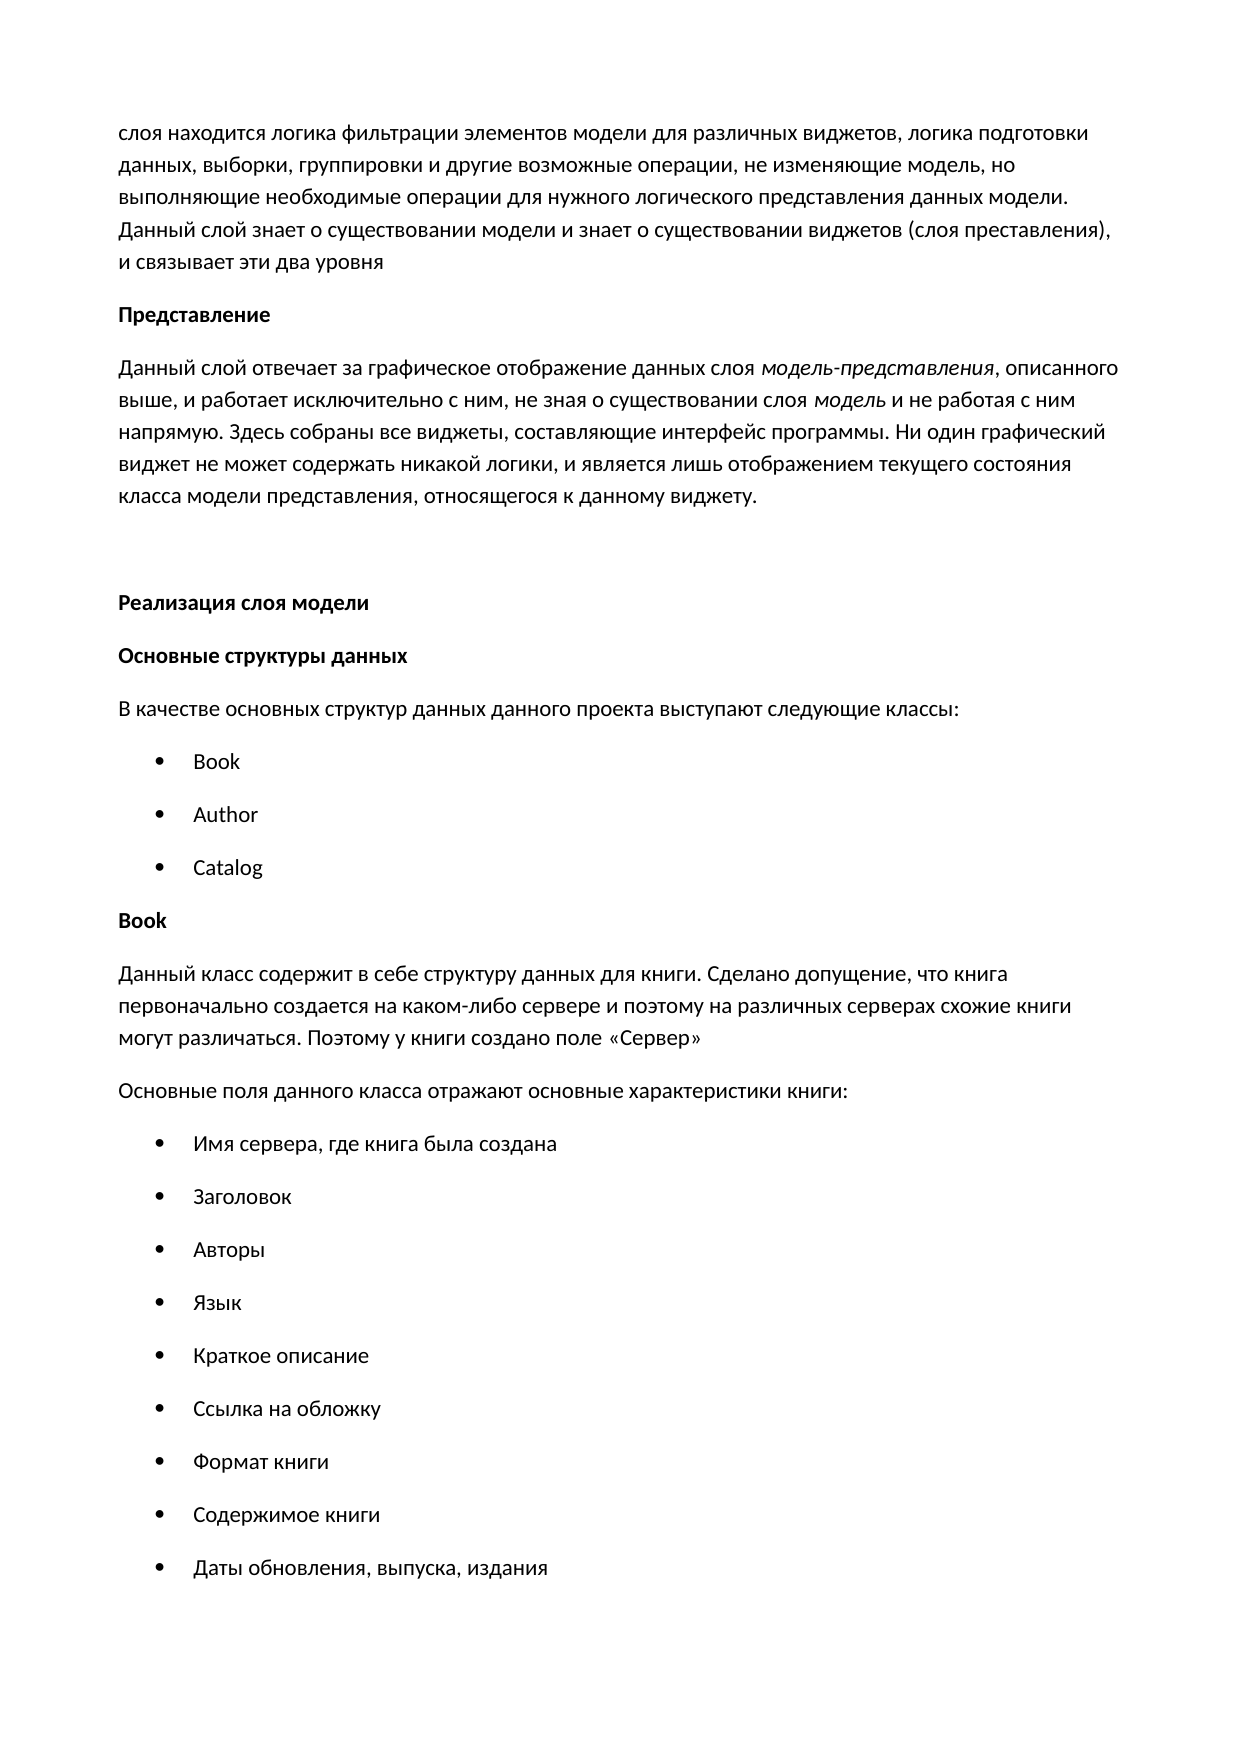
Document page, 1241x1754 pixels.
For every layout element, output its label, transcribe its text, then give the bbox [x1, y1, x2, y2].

list Book [156, 747, 1122, 775]
list Язык [156, 1288, 1122, 1316]
text Основные структуры данных [118, 641, 1122, 669]
text Представление [118, 300, 1122, 328]
text В качестве основных структур данных данного проекта выступают следующие классы: [118, 694, 1122, 722]
text Book [118, 906, 1122, 934]
text Данный слой отвечает за графическое отображение данных слоя модель-представления, описанного выше, и работает исключительно с ним, не зная о существовании слоя модель и не работая с ним напрямую. Здесь собраны все виджеты, составляющие интерфейс программы. Ни один графический виджет не может содержать никакой логики, и является лишь отображением текущего состояния класса модели представления, относящегося к данному виджету. [118, 353, 1122, 510]
list Ссылка на обложку [156, 1394, 1122, 1422]
text Основные поля данного класса отражают основные характеристики книги: [118, 1076, 1122, 1104]
list Краткое описание [156, 1341, 1122, 1369]
list Авторы [156, 1235, 1122, 1263]
list Даты обновления, выпуска, издания [156, 1553, 1122, 1581]
text слоя находится логика фильтрации элементов модели для различных виджетов, логика подготовки данных, выборки, группировки и другие возможные операции, не изменяющие модель, но выполняющие необходимые операции для нужного логического представления данных модели. Данный слой знает о существовании модели и знает о существовании виджетов (слоя преставления), и связывает эти два уровня [118, 118, 1122, 275]
text Реализация слоя модели [118, 588, 1122, 616]
list Формат книги [156, 1447, 1122, 1475]
list Содержимое книги [156, 1500, 1122, 1528]
list Имя сервера, где книга была создана [156, 1129, 1122, 1157]
text Данный класс содержит в себе структуру данных для книги. Сделано допущение, что книга первоначально создается на каком-либо сервере и поэтому на различных серверах схожие книги могут различаться. Поэтому у книги создано поле «Сервер» [118, 959, 1122, 1051]
list Заголовок [156, 1182, 1122, 1210]
list Author [156, 800, 1122, 828]
list Catalog [156, 853, 1122, 881]
